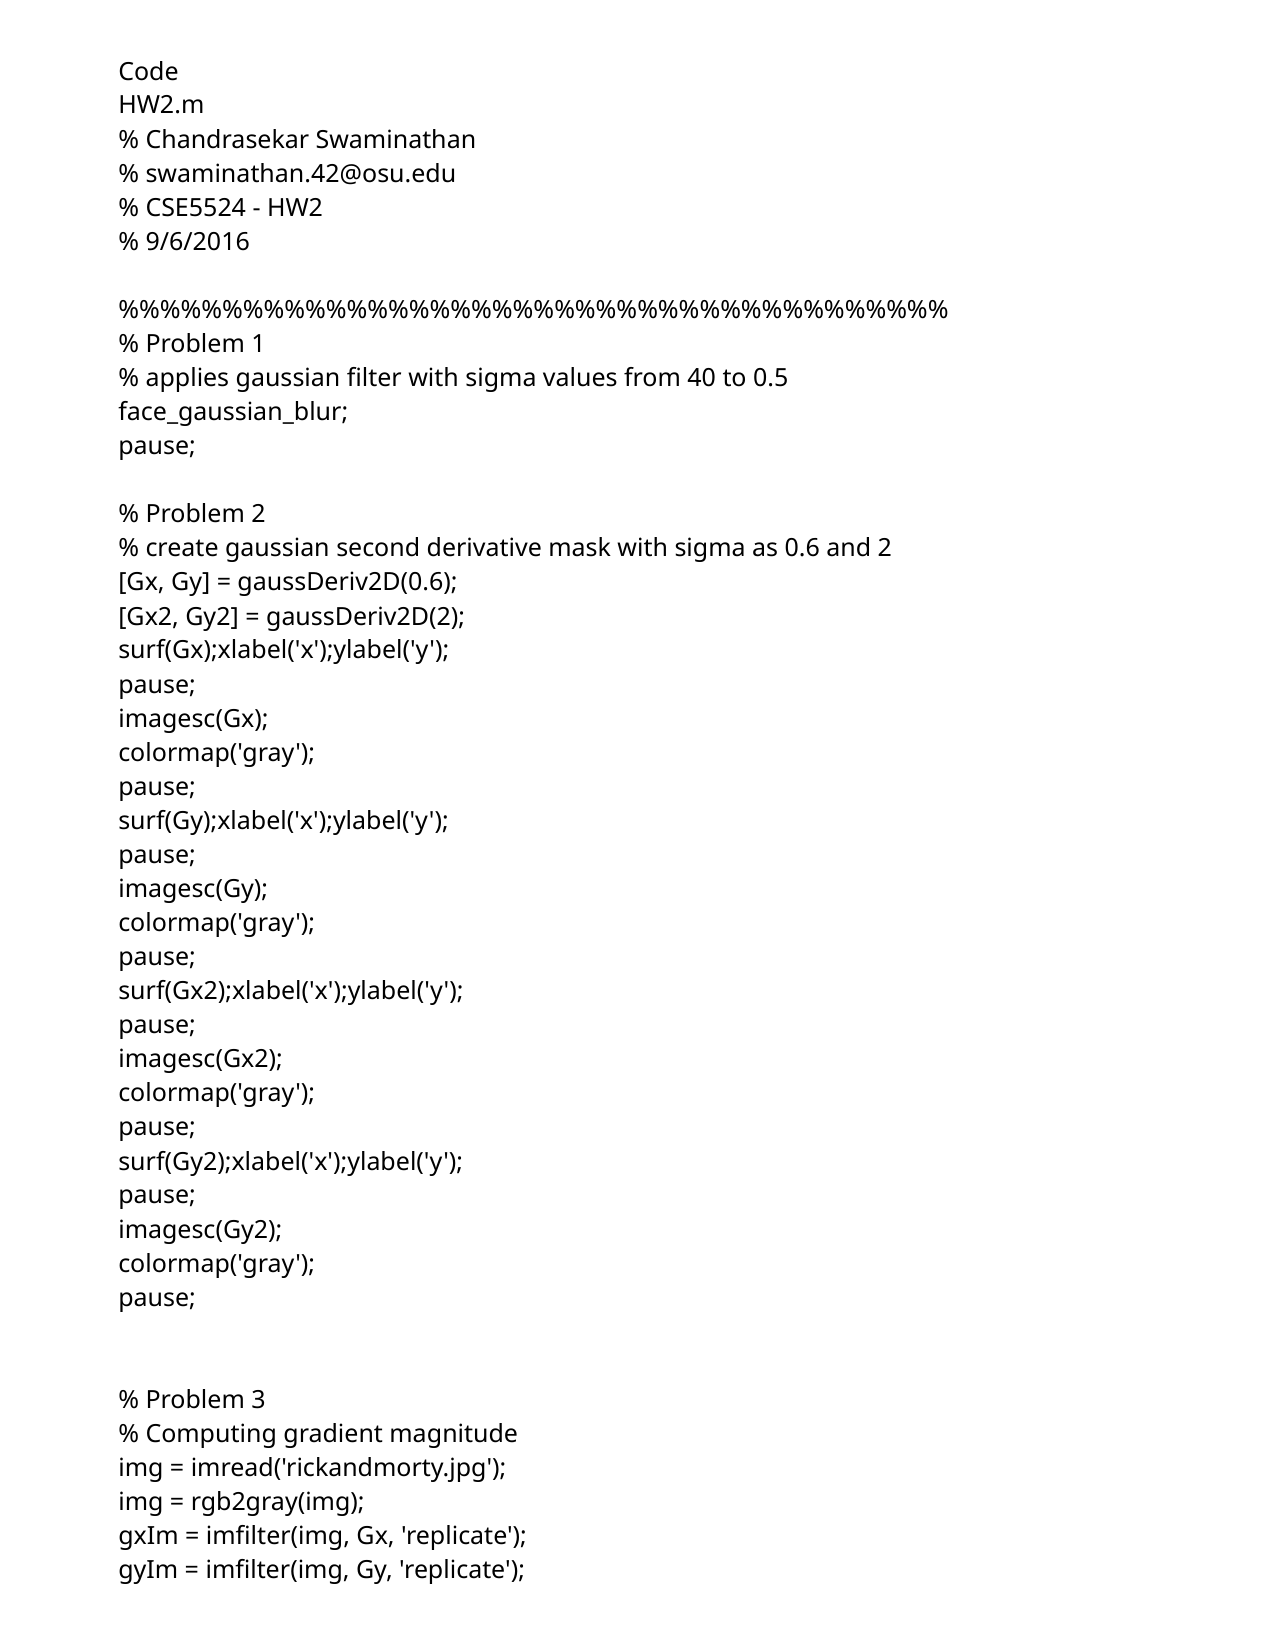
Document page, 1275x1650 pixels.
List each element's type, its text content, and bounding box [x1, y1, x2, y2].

text colormap('gray'); [118, 905, 1157, 939]
text colormap('gray'); [118, 1245, 1157, 1279]
text % Chandrasekar Swaminathan [118, 121, 1157, 155]
text pause; [118, 939, 1157, 973]
text colormap('gray'); [118, 734, 1157, 768]
text surf(Gy2);xlabel('x');ylabel('y'); [118, 1143, 1157, 1177]
text Code [118, 53, 1157, 87]
text img = imread('rickandmorty.jpg'); [118, 1450, 1157, 1484]
text surf(Gy);xlabel('x');ylabel('y'); [118, 802, 1157, 837]
text % Problem 1 [118, 326, 1157, 360]
text HW2.m [118, 87, 1157, 121]
text % Problem 3 [118, 1382, 1157, 1416]
text % Problem 2 [118, 496, 1157, 530]
text pause; [118, 837, 1157, 871]
text %%%%%%%%%%%%%%%%%%%%%%%%%%%%%%%%%%%%%%%% [118, 292, 1157, 326]
text [Gx2, Gy2] = gaussDeriv2D(2); [118, 598, 1157, 632]
text pause; [118, 428, 1157, 462]
text colormap('gray'); [118, 1075, 1157, 1109]
text gyIm = imfilter(img, Gy, 'replicate'); [118, 1552, 1157, 1586]
text imagesc(Gy2); [118, 1211, 1157, 1245]
text % Computing gradient magnitude [118, 1416, 1157, 1450]
text face_gaussian_blur; [118, 394, 1157, 428]
text pause; [118, 1279, 1157, 1313]
text pause; [118, 768, 1157, 802]
text pause; [118, 1177, 1157, 1211]
text surf(Gx);xlabel('x');ylabel('y'); [118, 632, 1157, 666]
text imagesc(Gy); [118, 871, 1157, 905]
text imagesc(Gx); [118, 700, 1157, 734]
text imagesc(Gx2); [118, 1041, 1157, 1075]
text % swaminathan.42@osu.edu [118, 155, 1157, 189]
text pause; [118, 666, 1157, 700]
text pause; [118, 1109, 1157, 1143]
text % 9/6/2016 [118, 223, 1157, 257]
text img = rgb2gray(img); [118, 1484, 1157, 1518]
text gxIm = imfilter(img, Gx, 'replicate'); [118, 1518, 1157, 1552]
text % applies gaussian filter with sigma values from 40 to 0.5 [118, 360, 1157, 394]
text % CSE5524 - HW2 [118, 189, 1157, 223]
text pause; [118, 1007, 1157, 1041]
text [Gx, Gy] = gaussDeriv2D(0.6); [118, 564, 1157, 598]
text % create gaussian second derivative mask with sigma as 0.6 and 2 [118, 530, 1157, 564]
text surf(Gx2);xlabel('x');ylabel('y'); [118, 973, 1157, 1007]
